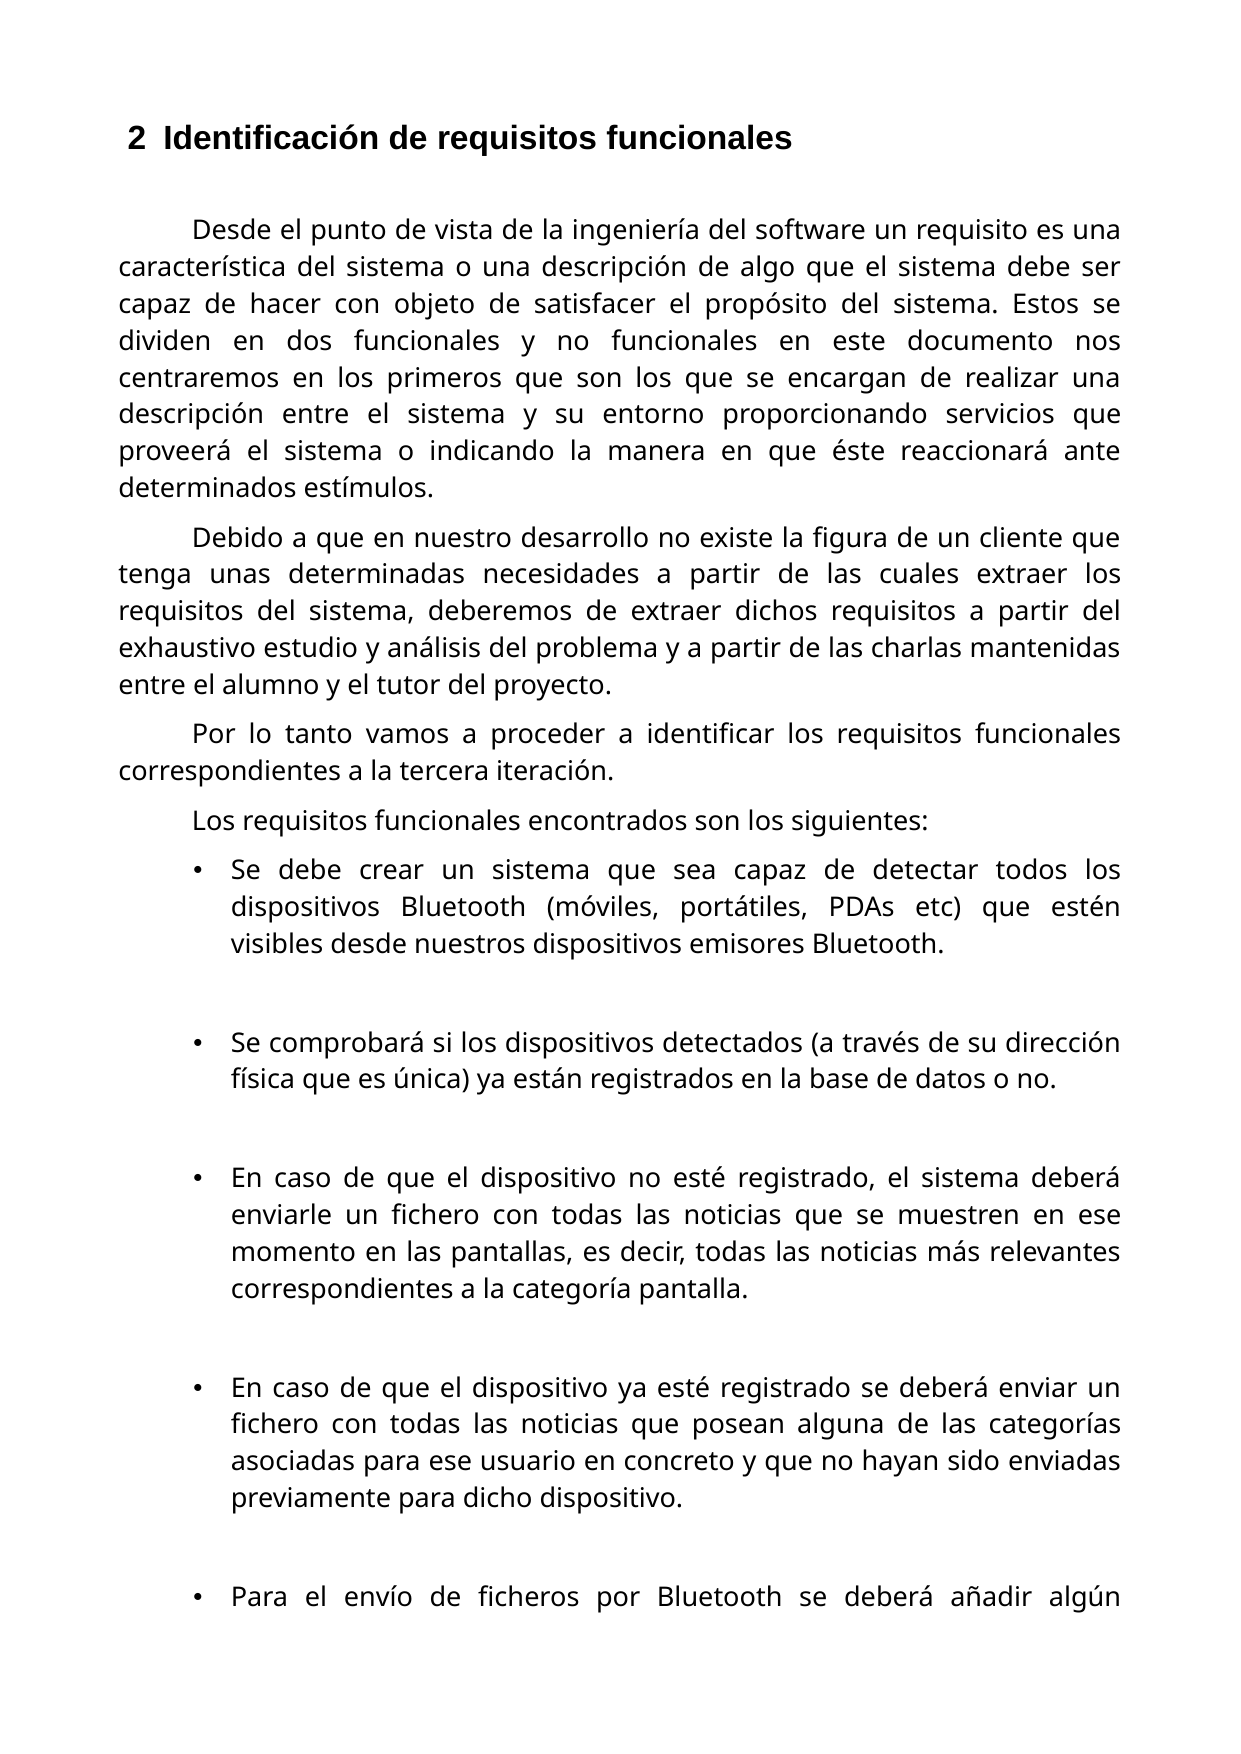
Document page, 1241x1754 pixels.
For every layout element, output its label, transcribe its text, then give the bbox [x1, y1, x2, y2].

subtitle Identificación de requisitos funcionales [118, 118, 1122, 157]
text Debido a que en nuestro desarrollo no existe la figura de un cliente que tenga unas determinadas necesidades a partir de las cuales extraer los requisitos del sistema, deberemos de extraer dichos requisitos a partir del exhaustivo estudio y análisis del problema y a partir de las charlas mantenidas entre el alumno y el tutor del proyecto. [118, 518, 1122, 702]
text Los requisitos funcionales encontrados son los siguientes: [118, 801, 1122, 838]
list Se comprobará si los dispositivos detectados (a través de su dirección física que es única) ya están registrados en la base de datos o no. [193, 1023, 1122, 1097]
text Desde el punto de vista de la ingeniería del software un requisito es una característica del sistema o una descripción de algo que el sistema debe ser capaz de hacer con objeto de satisfacer el propósito del sistema. Estos se dividen en dos funcionales y no funcionales en este documento nos centraremos en los primeros que son los que se encargan de realizar una descripción entre el sistema y su entorno proporcionando servicios que proveerá el sistema o indicando la manera en que éste reaccionará ante determinados estímulos. [118, 211, 1122, 506]
list Para el envío de ficheros por Bluetooth se deberá añadir algún [193, 1577, 1122, 1614]
list Se debe crear un sistema que sea capaz de detectar todos los dispositivos Bluetooth (móviles, portátiles, PDAs etc) que estén visibles desde nuestros dispositivos emisores Bluetooth. [193, 851, 1122, 961]
list En caso de que el dispositivo no esté registrado, el sistema deberá enviarle un fichero con todas las noticias que se muestren en ese momento en las pantallas, es decir, todas las noticias más relevantes correspondientes a la categoría pantalla. [193, 1159, 1122, 1306]
list En caso de que el dispositivo ya esté registrado se deberá enviar un fichero con todas las noticias que posean alguna de las categorías asociadas para ese usuario en concreto y que no hayan sido enviadas previamente para dicho dispositivo. [193, 1368, 1122, 1516]
text Por lo tanto vamos a proceder a identificar los requisitos funcionales correspondientes a la tercera iteración. [118, 715, 1122, 789]
